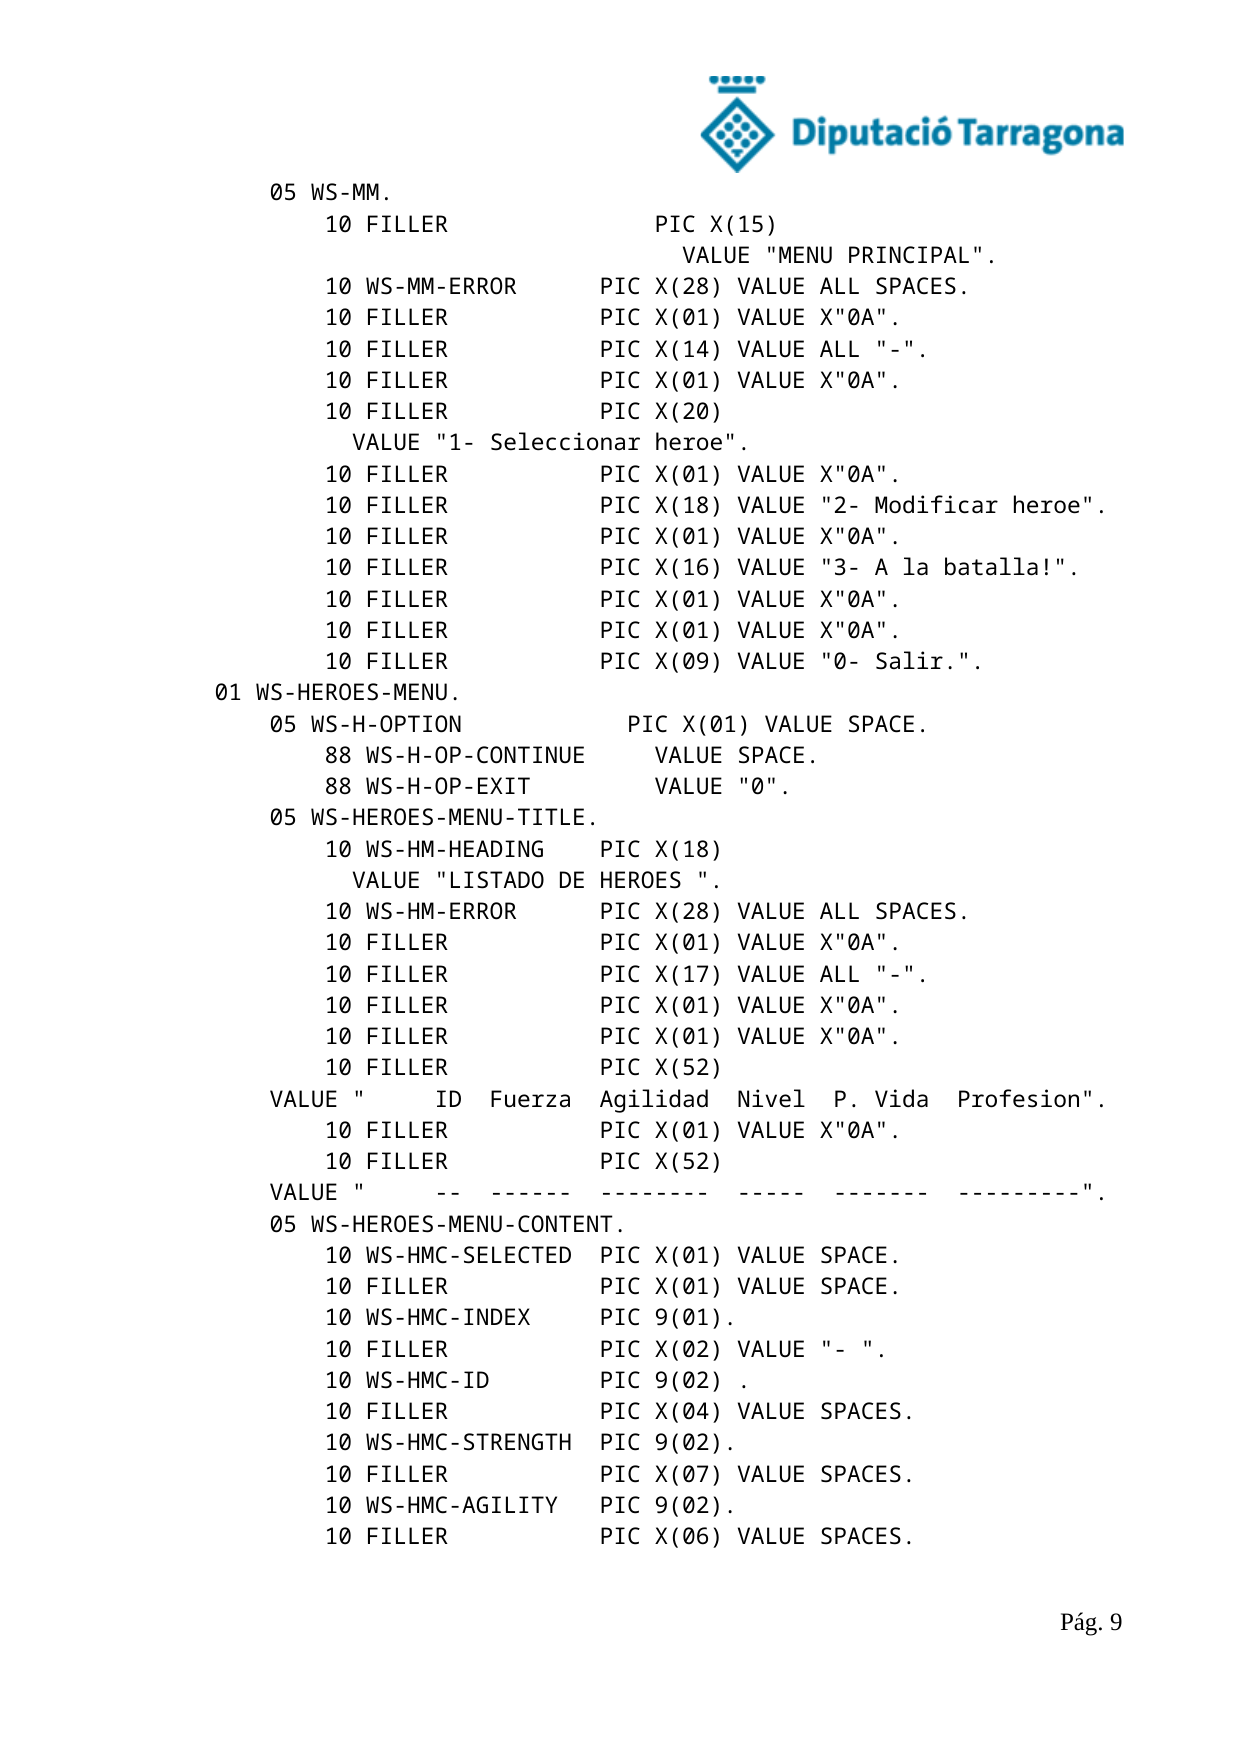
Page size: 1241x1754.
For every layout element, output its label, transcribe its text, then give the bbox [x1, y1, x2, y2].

text 10 FILLER PIC X(01) VALUE X"0A". [118, 458, 1122, 489]
text VALUE " -- ------ -------- ----- ------- ---------". [118, 1176, 1122, 1208]
text 05 WS-HEROES-MENU-TITLE. [118, 801, 1122, 833]
text 10 WS-MM-ERROR PIC X(28) VALUE ALL SPACES. [118, 270, 1122, 301]
text 10 FILLER PIC X(17) VALUE ALL "-". [118, 958, 1122, 989]
text 01 WS-HEROES-MENU. [118, 676, 1122, 708]
text 10 FILLER PIC X(52) [118, 1145, 1122, 1176]
text 05 WS-MM. [118, 176, 1122, 208]
text 10 FILLER PIC X(15) [118, 208, 1122, 239]
text 10 FILLER PIC X(01) VALUE X"0A". [118, 926, 1122, 958]
text 10 FILLER PIC X(01) VALUE X"0A". [118, 989, 1122, 1020]
text 10 FILLER PIC X(01) VALUE X"0A". [118, 1020, 1122, 1051]
text 10 FILLER PIC X(18) VALUE "2- Modificar heroe". [118, 489, 1122, 520]
text 10 WS-HMC-INDEX PIC 9(01). [118, 1301, 1122, 1333]
text VALUE "1- Seleccionar heroe". [118, 426, 1122, 458]
text VALUE " ID Fuerza Agilidad Nivel P. Vida Profesion". [118, 1083, 1122, 1114]
text 10 FILLER PIC X(20) [118, 395, 1122, 426]
text 10 FILLER PIC X(01) VALUE X"0A". [118, 364, 1122, 395]
text 10 FILLER PIC X(02) VALUE "- ". [118, 1333, 1122, 1364]
text 10 WS-HMC-SELECTED PIC X(01) VALUE SPACE. [118, 1239, 1122, 1270]
text 10 FILLER PIC X(06) VALUE SPACES. [118, 1520, 1122, 1551]
text 10 FILLER PIC X(01) VALUE X"0A". [118, 301, 1122, 333]
text 88 WS-H-OP-CONTINUE VALUE SPACE. [118, 739, 1122, 770]
text VALUE "LISTADO DE HEROES ". [118, 864, 1122, 895]
text 10 FILLER PIC X(01) VALUE X"0A". [118, 1114, 1122, 1145]
picture [700, 76, 1124, 173]
text 10 FILLER PIC X(04) VALUE SPACES. [118, 1395, 1122, 1426]
text 10 FILLER PIC X(14) VALUE ALL "-". [118, 333, 1122, 364]
text 10 WS-HM-HEADING PIC X(18) [118, 833, 1122, 864]
text 10 FILLER PIC X(01) VALUE X"0A". [118, 614, 1122, 645]
text 88 WS-H-OP-EXIT VALUE "0". [118, 770, 1122, 801]
text 10 FILLER PIC X(16) VALUE "3- A la batalla!". [118, 551, 1122, 583]
text 10 WS-HM-ERROR PIC X(28) VALUE ALL SPACES. [118, 895, 1122, 926]
text 10 FILLER PIC X(01) VALUE SPACE. [118, 1270, 1122, 1301]
text 10 FILLER PIC X(07) VALUE SPACES. [118, 1458, 1122, 1489]
text 05 WS-H-OPTION PIC X(01) VALUE SPACE. [118, 708, 1122, 739]
text 10 FILLER PIC X(01) VALUE X"0A". [118, 520, 1122, 551]
text 10 FILLER PIC X(09) VALUE "0- Salir.". [118, 645, 1122, 676]
text 10 WS-HMC-ID PIC 9(02) . [118, 1364, 1122, 1395]
text 10 WS-HMC-STRENGTH PIC 9(02). [118, 1426, 1122, 1458]
text VALUE "MENU PRINCIPAL". [118, 239, 1122, 270]
text 10 FILLER PIC X(52) [118, 1051, 1122, 1083]
text 05 WS-HEROES-MENU-CONTENT. [118, 1208, 1122, 1239]
text 10 WS-HMC-AGILITY PIC 9(02). [118, 1489, 1122, 1520]
text 10 FILLER PIC X(01) VALUE X"0A". [118, 583, 1122, 614]
